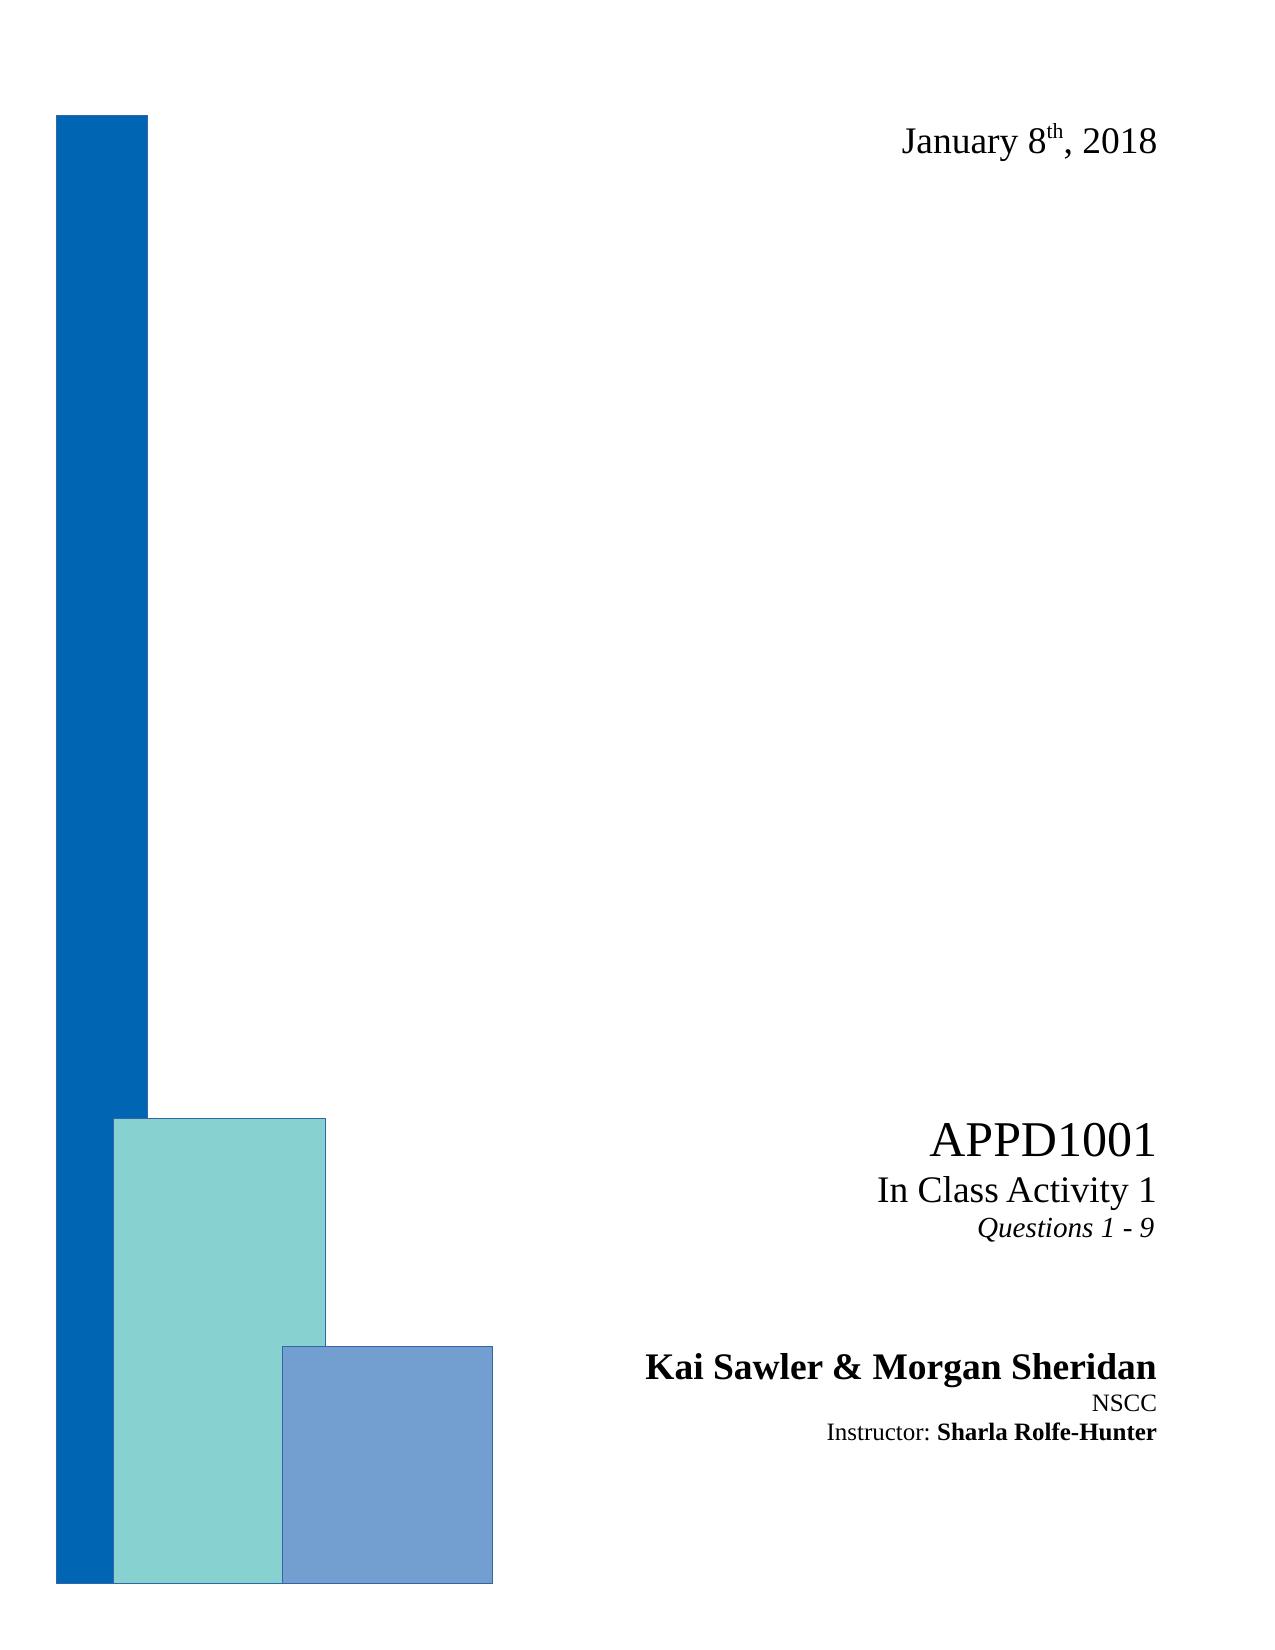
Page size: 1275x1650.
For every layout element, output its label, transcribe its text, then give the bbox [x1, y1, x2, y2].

text Questions 1 - 9 [326, 1211, 1157, 1244]
text NSCC [493, 1388, 1157, 1417]
text In Class Activity 1 [326, 1167, 1157, 1211]
text Instructor: Sharla Rolfe-Hunter [493, 1417, 1157, 1445]
text APPD1001 [148, 1110, 1157, 1167]
text January 8th, 2018 [148, 118, 1157, 161]
text Kai Sawler & Morgan Sheridan [326, 1345, 1157, 1388]
